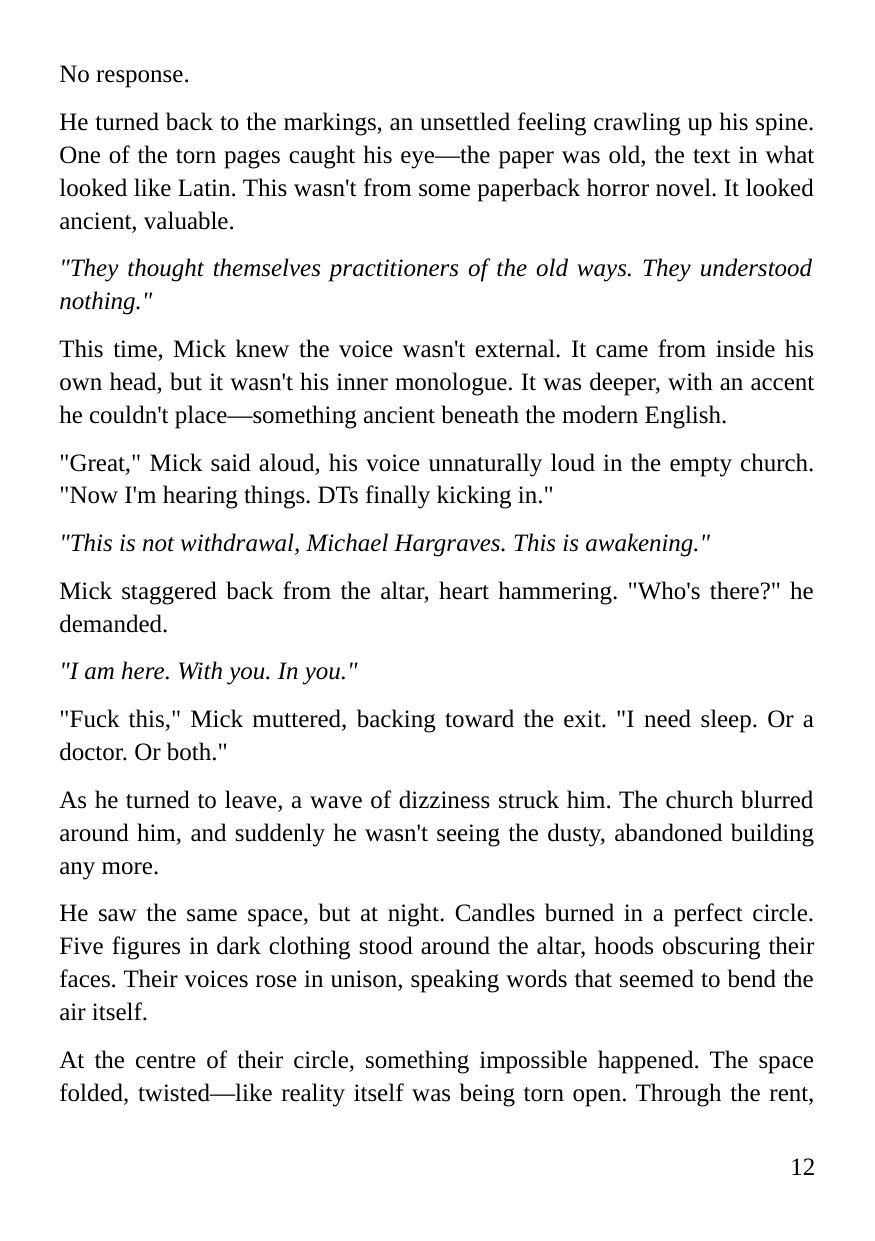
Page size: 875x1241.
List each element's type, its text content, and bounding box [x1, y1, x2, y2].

text At the centre of their circle, something impossible happened. The space folded, twisted—like reality itself was being torn open. Through the rent, [59, 1045, 815, 1107]
text As he turned to leave, a wave of dizziness struck him. The church blurred around him, and suddenly he wasn't seeing the dusty, abandoned building any more. [59, 785, 815, 879]
text No response. [59, 59, 815, 88]
text "I am here. With you. In you." [59, 656, 815, 685]
text He turned back to the markings, an unsettled feeling crawling up his spine. One of the torn pages caught his eye—the paper was old, the text in what looked like Latin. This wasn't from some paperback horror novel. It looked ancient, valuable. [59, 107, 815, 234]
text He saw the same space, but at night. Candles burned in a perfect circle. Five figures in dark clothing stood around the altar, hoods obscuring their faces. Their voices rose in unison, speaking words that seemed to bend the air itself. [59, 898, 815, 1026]
text "They thought themselves practitioners of the old ways. They understood nothing." [59, 253, 815, 315]
text "Fuck this," Mick muttered, backing toward the exit. "I need sleep. Or a doctor. Or both." [59, 704, 815, 766]
text "This is not withdrawal, Michael Hargraves. This is awakening." [59, 528, 815, 557]
text This time, Mick knew the voice wasn't external. It came from inside his own head, but it wasn't his inner monologue. It was deeper, with an accent he couldn't place—something ancient beneath the modern English. [59, 334, 815, 429]
text "Great," Mick said aloud, his voice unnaturally loud in the empty church. "Now I'm hearing things. DTs finally kicking in." [59, 448, 815, 509]
text Mick staggered back from the altar, heart hammering. "Who's there?" he demanded. [59, 576, 815, 638]
